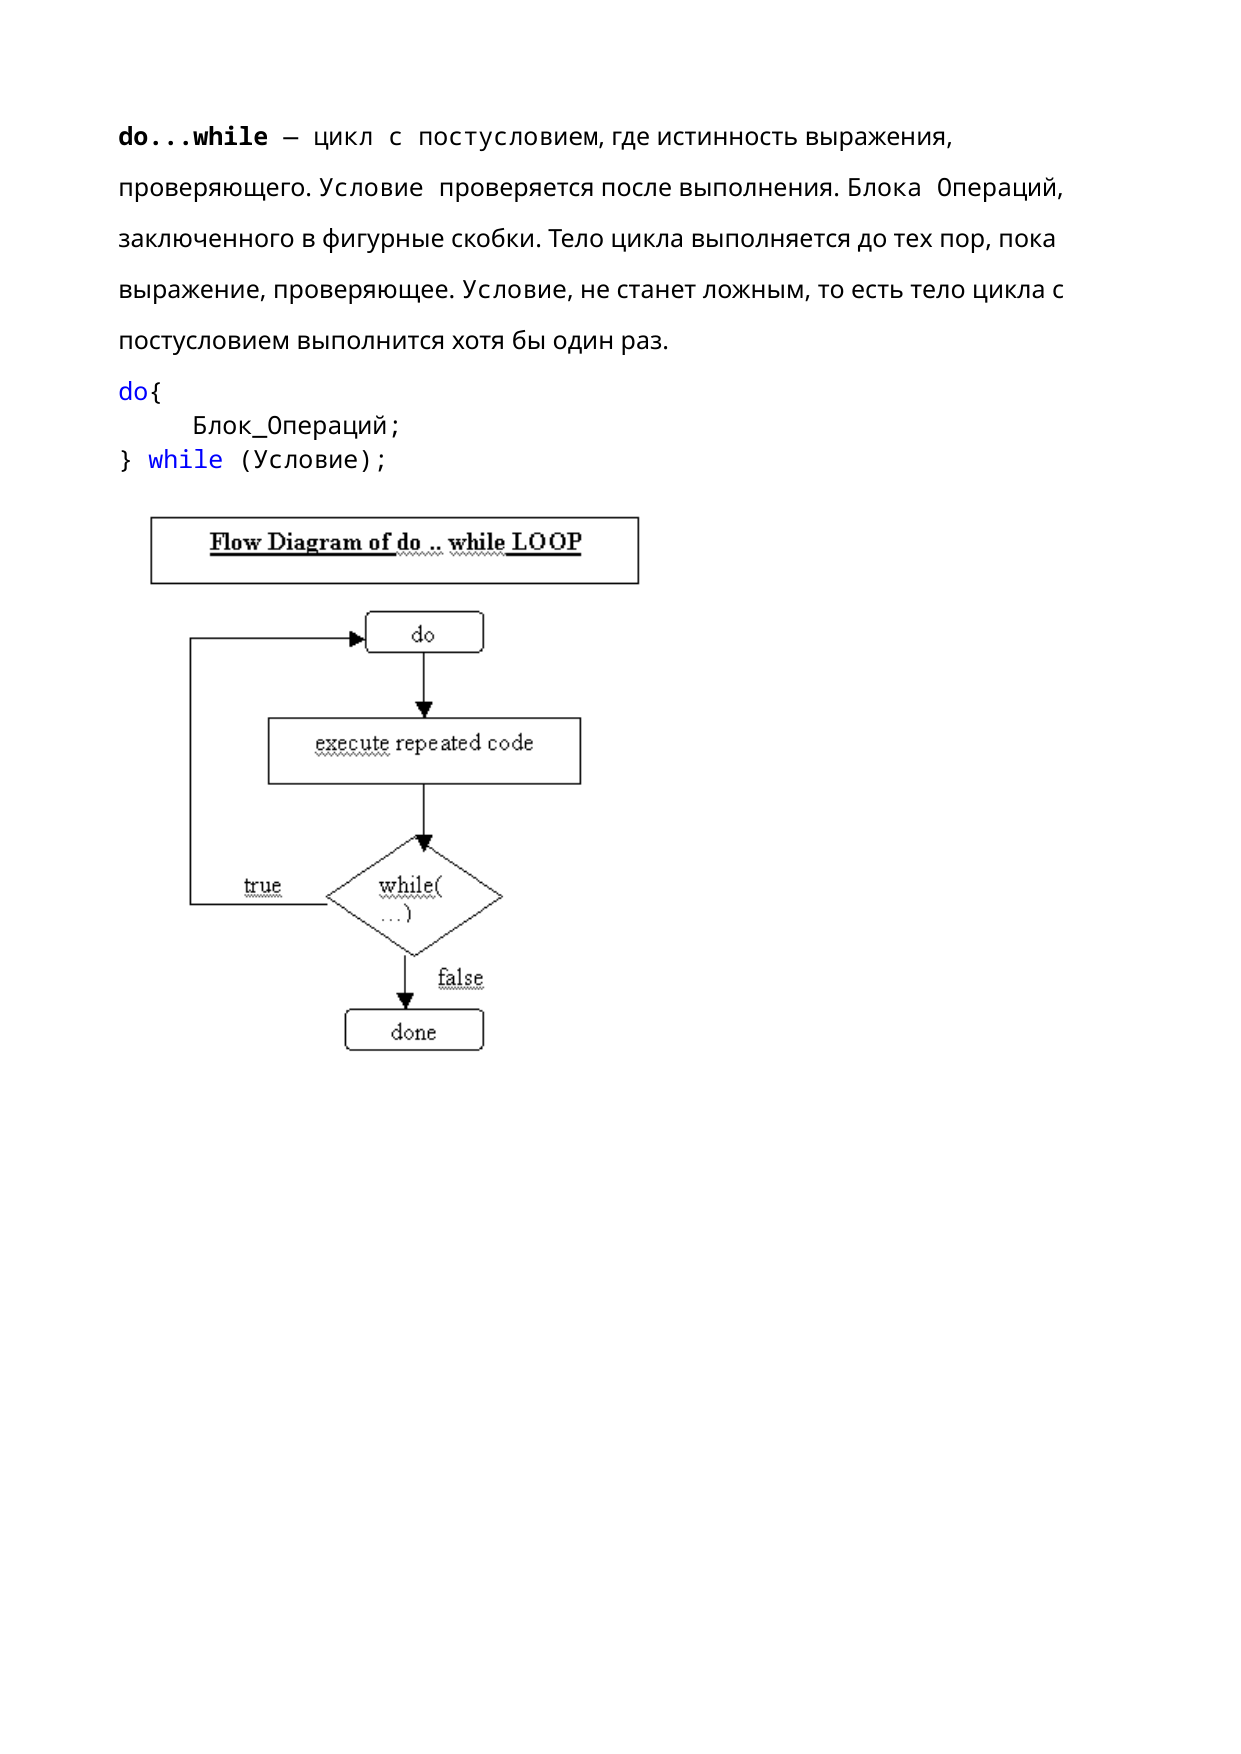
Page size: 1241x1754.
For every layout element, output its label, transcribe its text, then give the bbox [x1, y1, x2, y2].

text do{ Блок_Операций; } while (Условие); [118, 373, 1122, 476]
picture [121, 489, 666, 1073]
text do...while — цикл с постусловием, где истинность выражения, проверяющего. Условие проверяется после выполнения. Блока Операций, заключенного в фигурные скобки. Тело цикла выполняется до тех пор, пока выражение, проверяющее. Условие, не станет ложным, то есть тело цикла с постусловием выполнится хотя бы один раз. [118, 118, 1122, 356]
